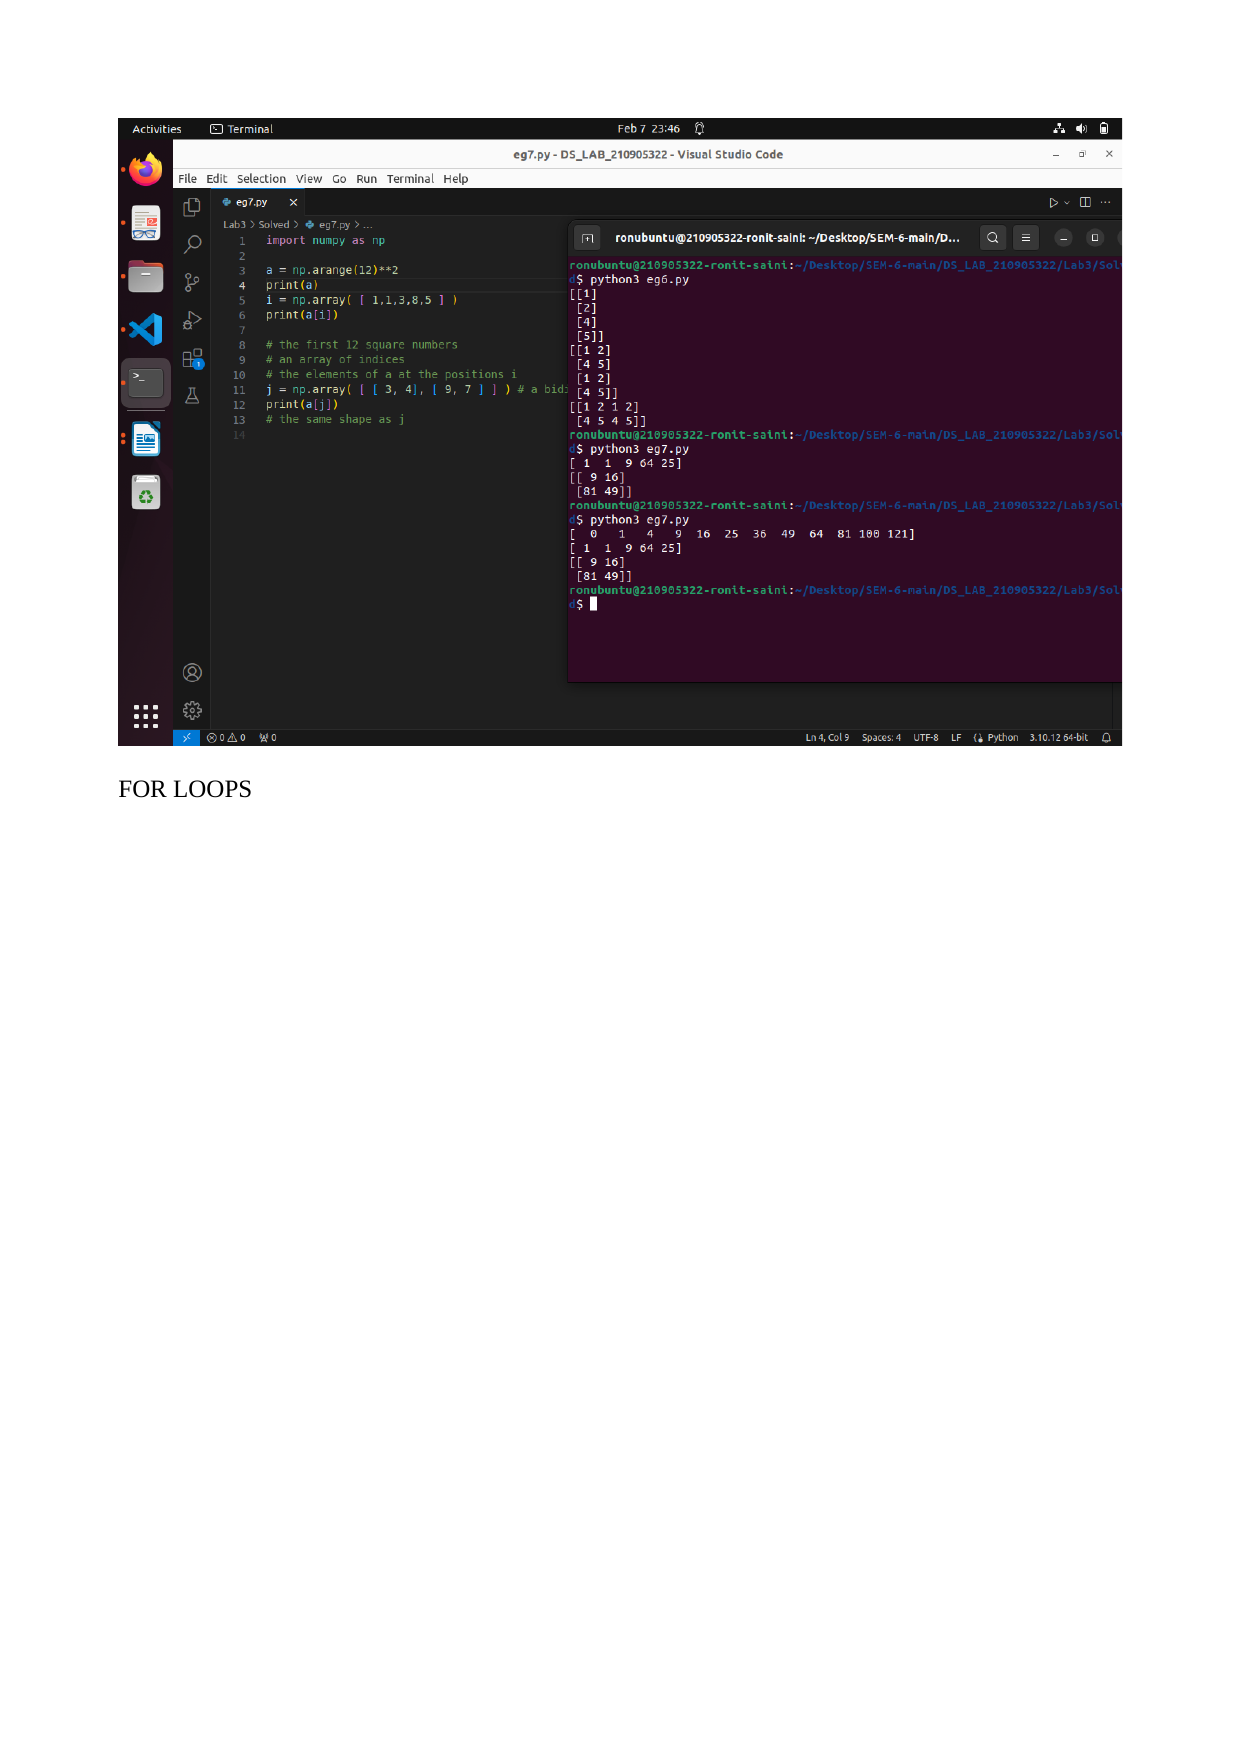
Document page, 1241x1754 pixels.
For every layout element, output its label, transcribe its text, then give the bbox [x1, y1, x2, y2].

picture [118, 118, 1123, 746]
text FOR LOOPS [118, 774, 1122, 803]
